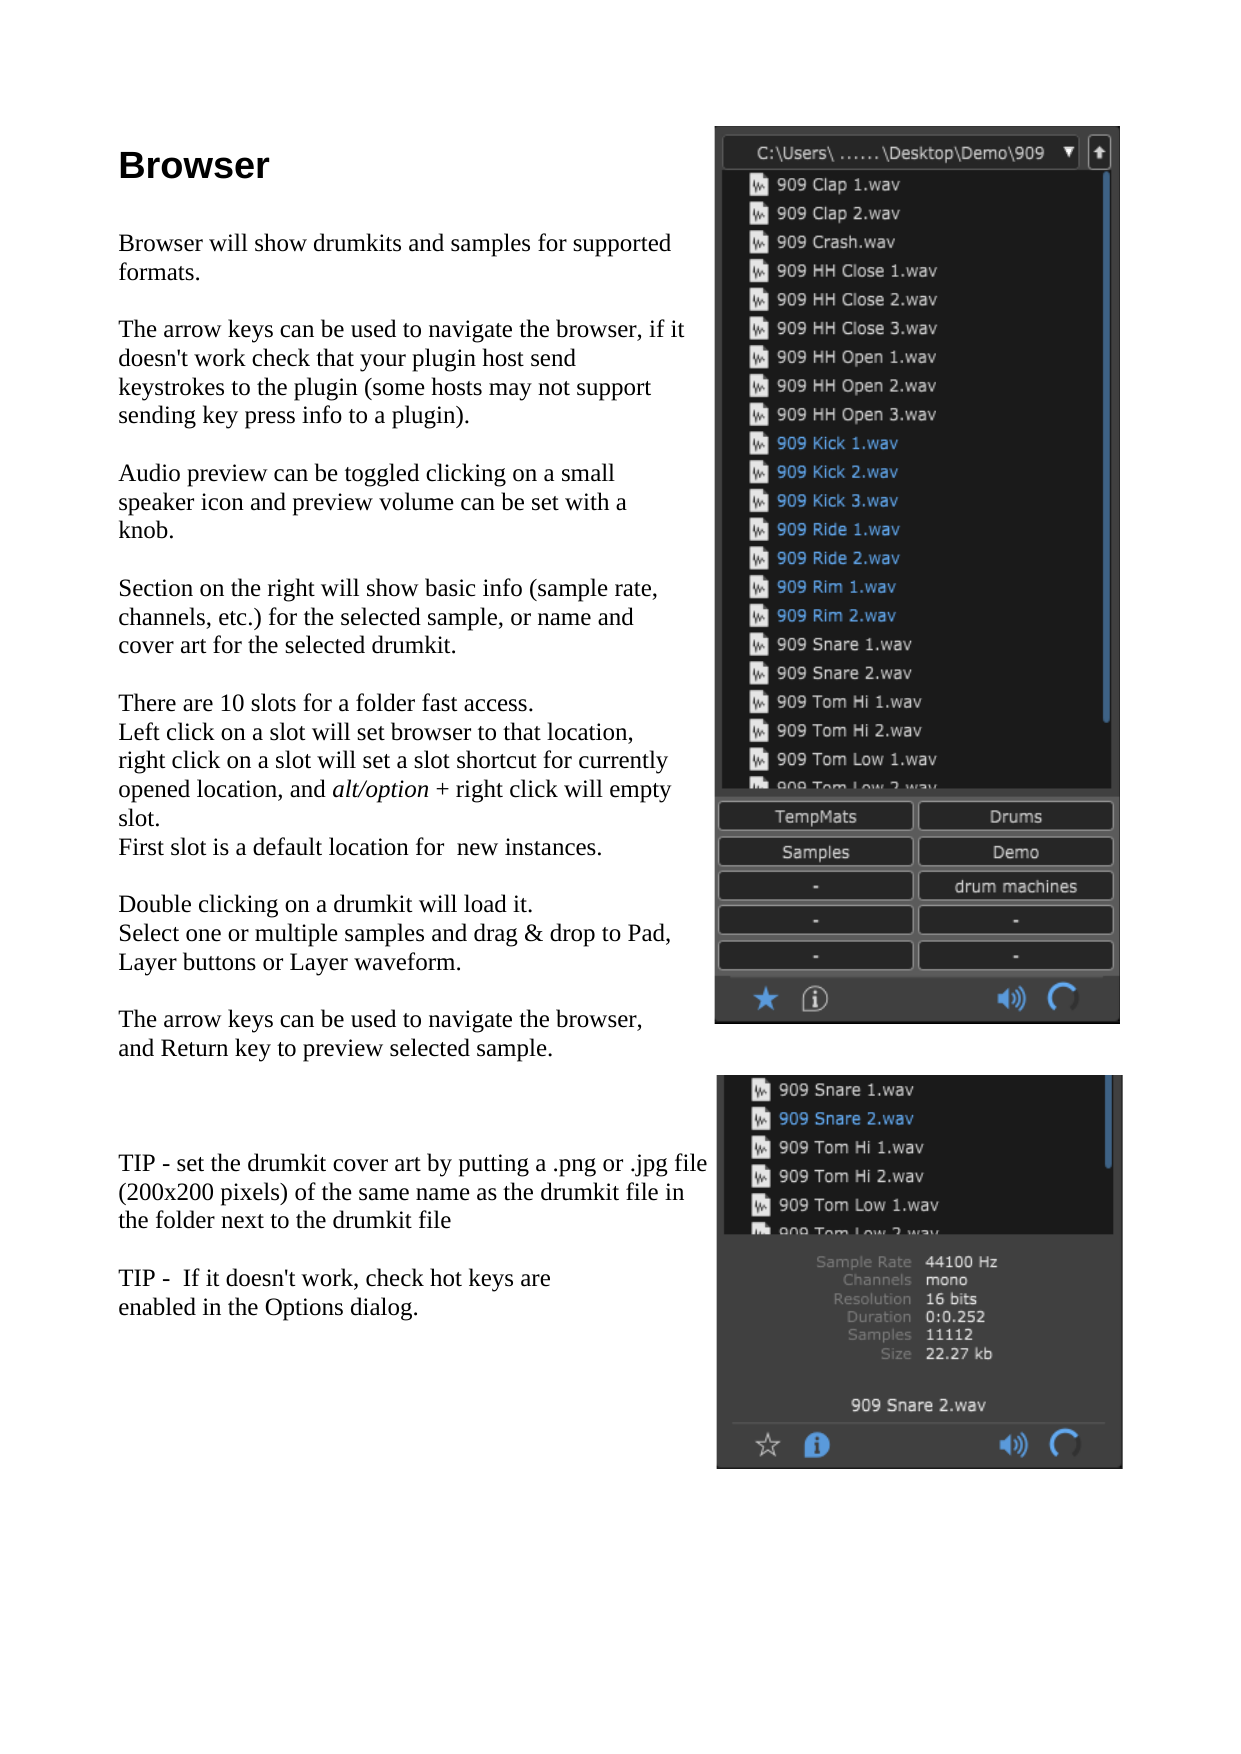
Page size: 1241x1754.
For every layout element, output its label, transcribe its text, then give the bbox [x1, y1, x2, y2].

text enabled in the Options dialog. [118, 1292, 716, 1321]
subtitle Browser [118, 143, 714, 187]
picture [716, 1075, 1123, 1469]
text Left click on a slot will set browser to that location, right click on a slot will set a slot shortcut for currently opened location, and alt/option + right click will empty slot. [118, 717, 714, 832]
text Browser will show drumkits and samples for supported formats. [118, 228, 714, 286]
picture [714, 126, 1120, 1024]
text The arrow keys can be used to navigate the browser, and Return key to preview selected sample. [118, 1004, 1122, 1062]
text Double clicking on a drumkit will load it. [118, 889, 714, 918]
text TIP - set the drumkit cover art by putting a .png or .jpg file (200x200 pixels) of the same name as the drumkit file in the folder next to the drumkit file [118, 1148, 716, 1234]
text There are 10 slots for a folder fast access. [118, 688, 714, 717]
text Audio preview can be toggled clicking on a small speaker icon and preview volume can be set with a knob. [118, 458, 714, 544]
text Section on the right will show basic info (sample rate, channels, etc.) for the selected sample, or name and cover art for the selected drumkit. [118, 573, 714, 659]
text The arrow keys can be used to navigate the browser, if it doesn't work check that your plugin host send keystrokes to the plugin (some hosts may not support sending key press info to a plugin). [118, 314, 714, 429]
text First slot is a default location for new instances. [118, 832, 714, 861]
text TIP - If it doesn't work, check hot keys are [118, 1263, 716, 1292]
text Select one or multiple samples and drag & drop to Pad, Layer buttons or Layer waveform. [118, 918, 714, 976]
